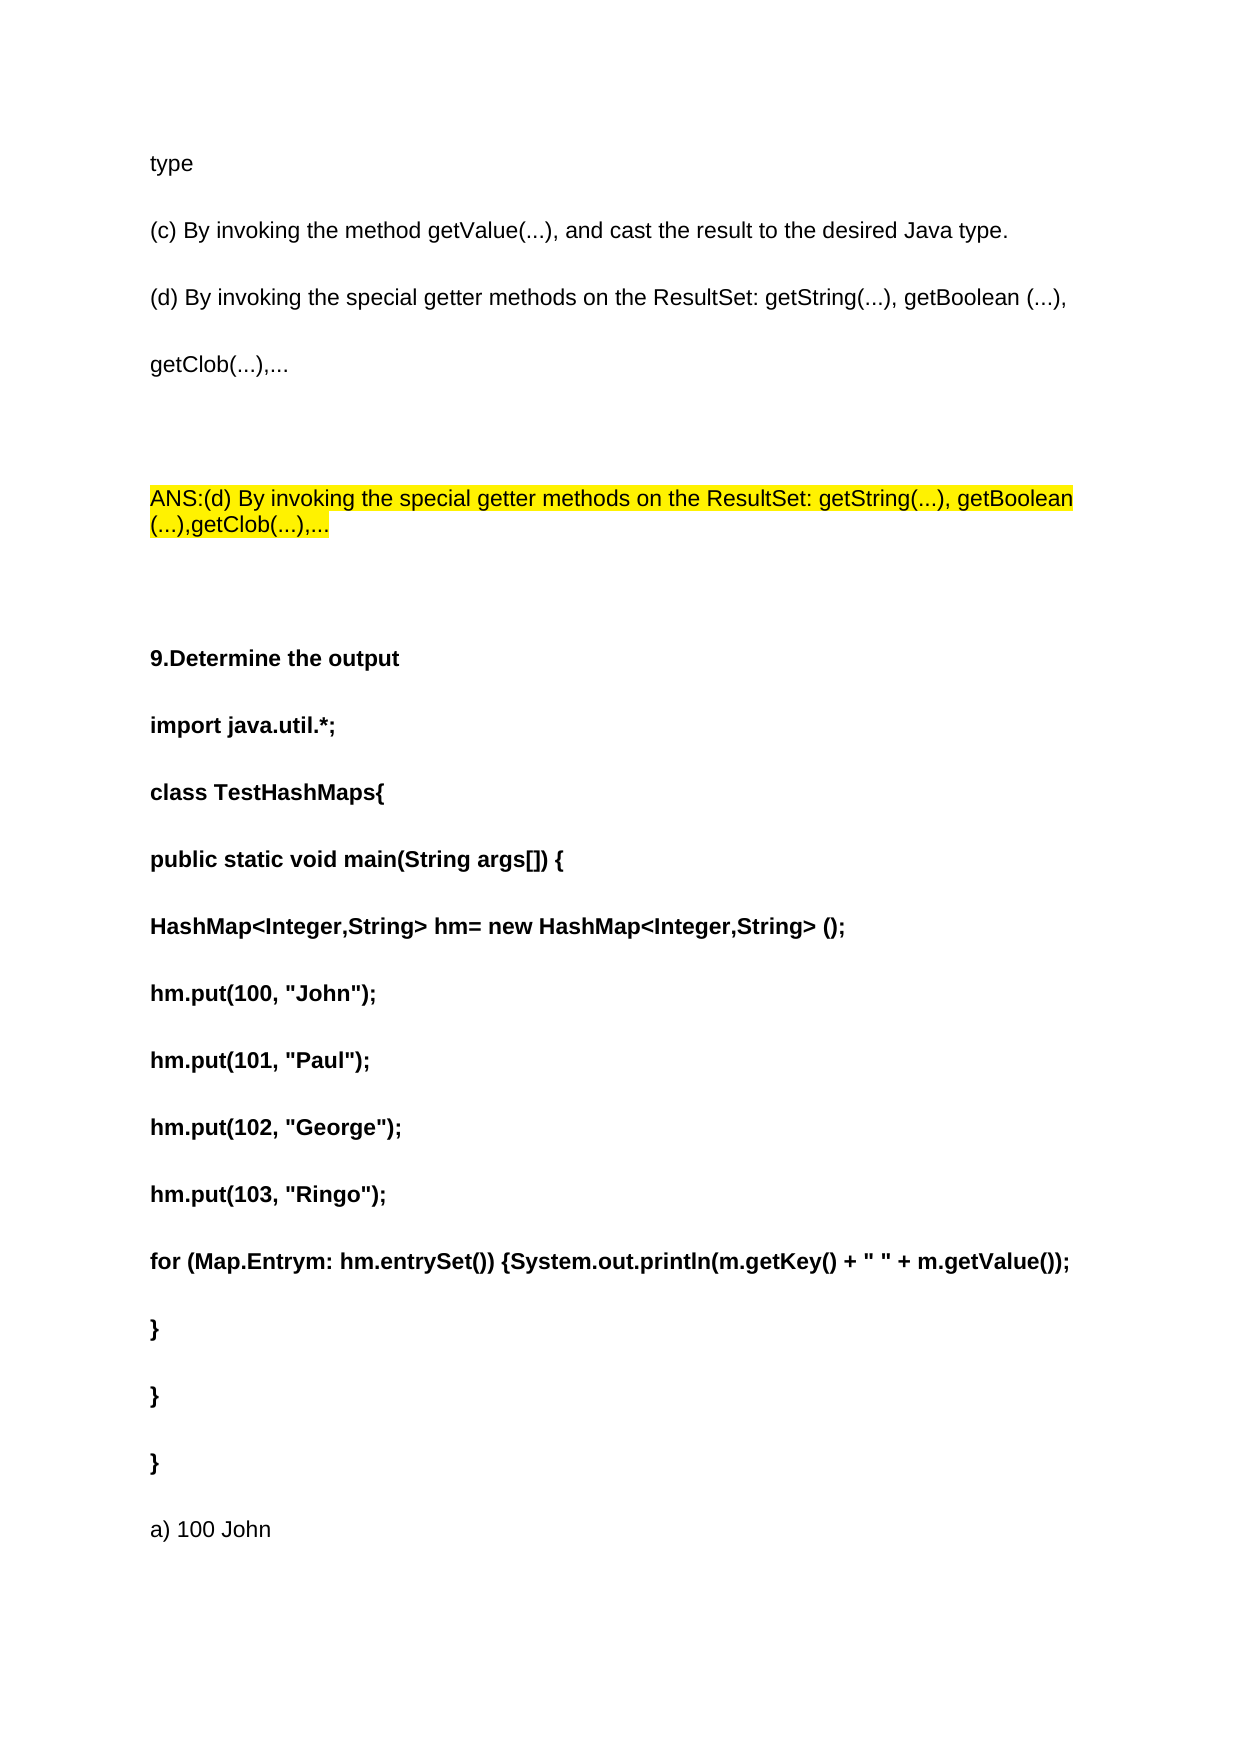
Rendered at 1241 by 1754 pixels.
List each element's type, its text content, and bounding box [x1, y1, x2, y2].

text for (Map.Entrym: hm.entrySet()) {System.out.println(m.getKey() + " " + m.getValue()); [150, 1248, 1090, 1274]
text hm.put(102, "George"); [150, 1114, 1090, 1140]
text } [150, 1315, 1090, 1341]
text (c) By invoking the method getValue(...), and cast the result to the desired Java type. [150, 217, 1090, 243]
text class TestHashMaps{ [150, 779, 1090, 806]
text public static void main(String args[]) { [150, 846, 1090, 872]
text hm.put(100, "John"); [150, 980, 1090, 1006]
text (d) By invoking the special getter methods on the ResultSet: getString(...), getBoolean (...), [150, 284, 1090, 310]
text ANS:(d) By invoking the special getter methods on the ResultSet: getString(...), getBoolean (...),getClob(...),... [150, 485, 1090, 538]
text type [150, 150, 1090, 176]
text } [150, 1449, 1090, 1475]
text getClob(...),... [150, 351, 1090, 377]
text } [150, 1382, 1090, 1408]
text hm.put(101, "Paul"); [150, 1047, 1090, 1073]
text a) 100 John [150, 1516, 1090, 1542]
text 9.Determine the output [150, 645, 1090, 672]
text hm.put(103, "Ringo"); [150, 1181, 1090, 1207]
text import java.util.*; [150, 712, 1090, 738]
text HashMap<Integer,String> hm= new HashMap<Integer,String> (); [150, 913, 1090, 939]
